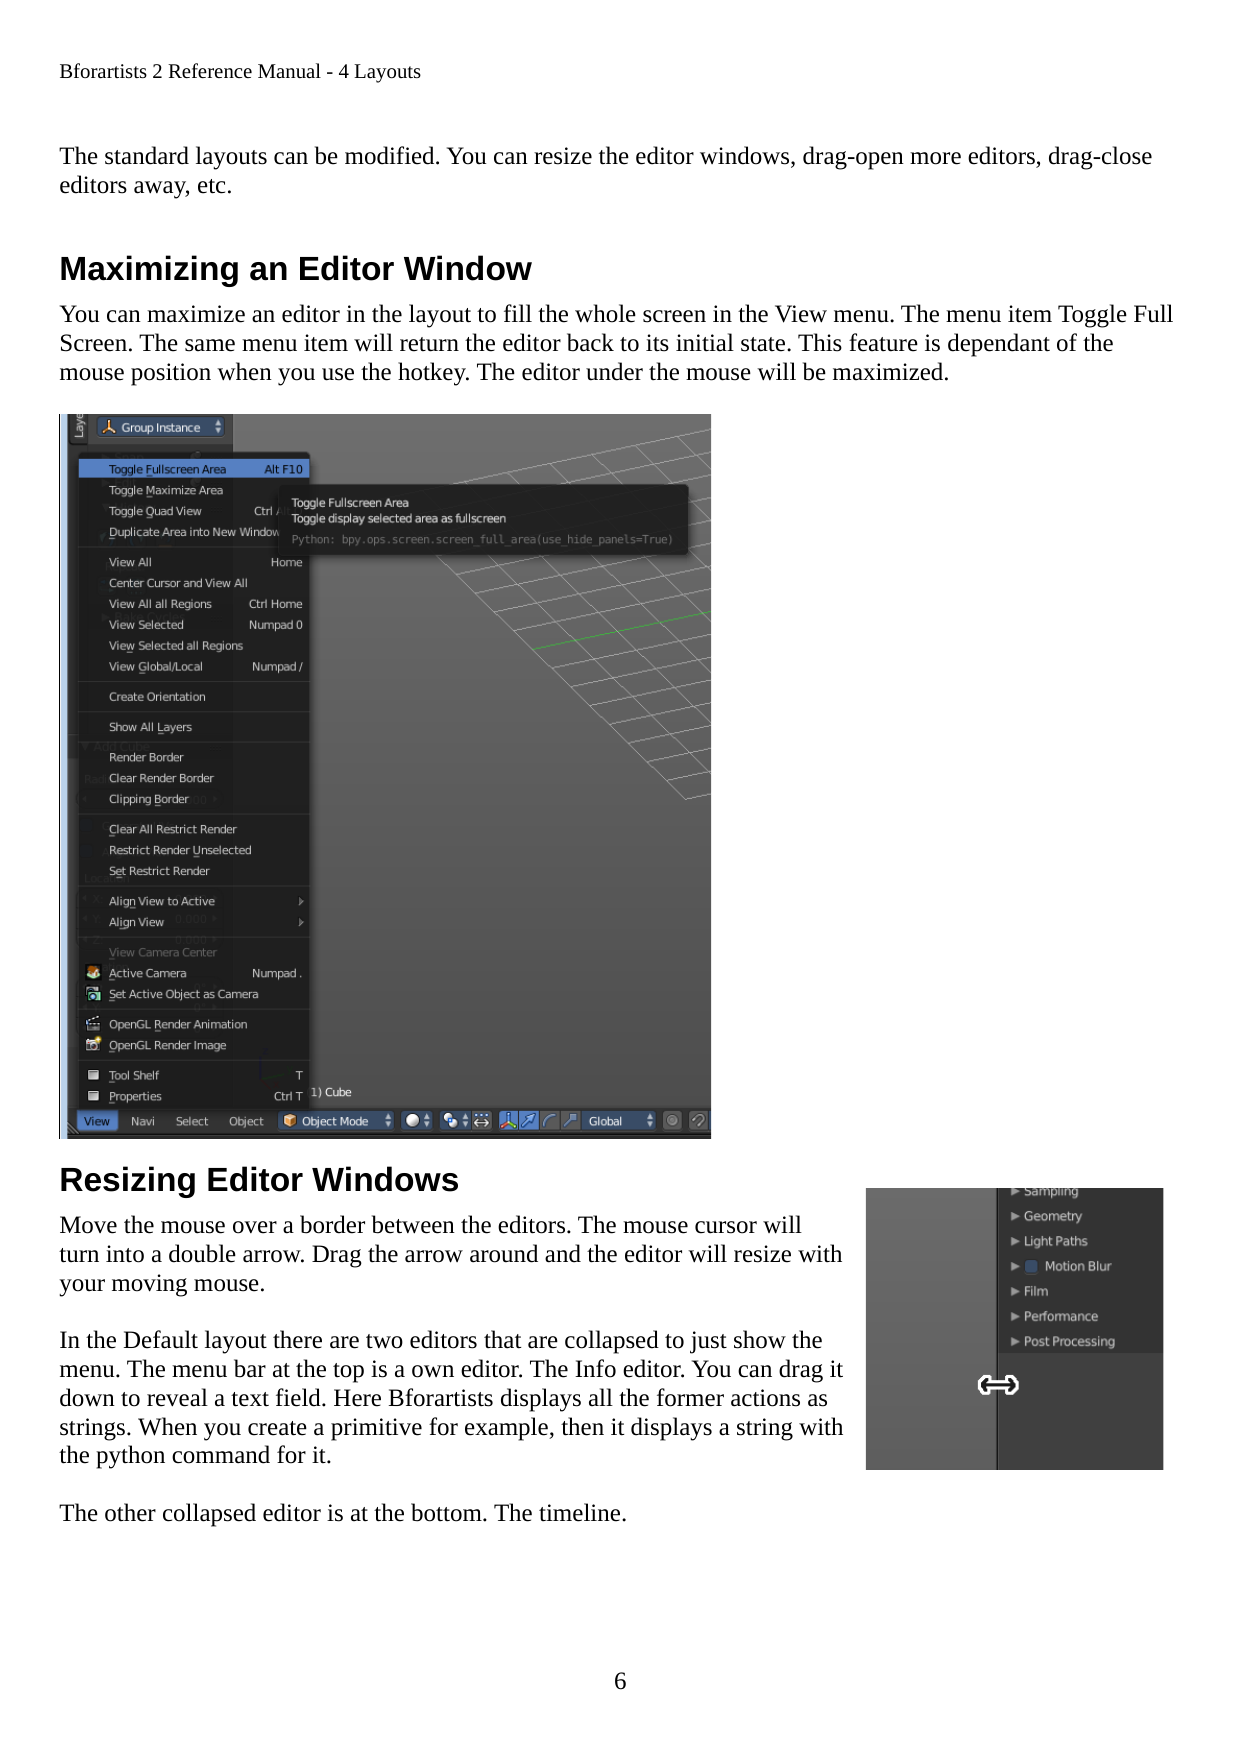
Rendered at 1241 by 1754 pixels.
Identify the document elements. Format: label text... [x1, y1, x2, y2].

text In the Default layout there are two editors that are collapsed to just show the menu. The menu bar at the top is a own editor. The Info editor. You can drag it down to reveal a text field. Here Bforartists displays all the former actions as strings. When you create a primitive for example, then it displays a string with the python command for it. [59, 1326, 865, 1469]
text The standard layouts can be modified. You can resize the editor windows, drag-open more editors, drag-close editors away, etc. [59, 141, 1181, 199]
text Move the mouse over a border between the editors. The mouse cursor will turn into a double arrow. Drag the arrow around and the editor will resize with your moving mouse. [59, 1211, 865, 1297]
subtitle Maximizing an Editor Window [59, 248, 1181, 287]
text You can maximize an editor in the layout to fill the whole screen in the View menu. The menu item Toggle Full Screen. The same menu item will return the editor back to its initial state. This feature is dependant of the mouse position when you use the hotkey. The editor under the mouse will be maximized. [59, 299, 1181, 386]
picture [59, 414, 712, 1139]
picture [865, 1188, 1164, 1470]
subtitle Resizing Editor Windows [59, 1159, 1181, 1198]
text The other collapsed editor is at the bottom. The timeline. [59, 1498, 1181, 1527]
